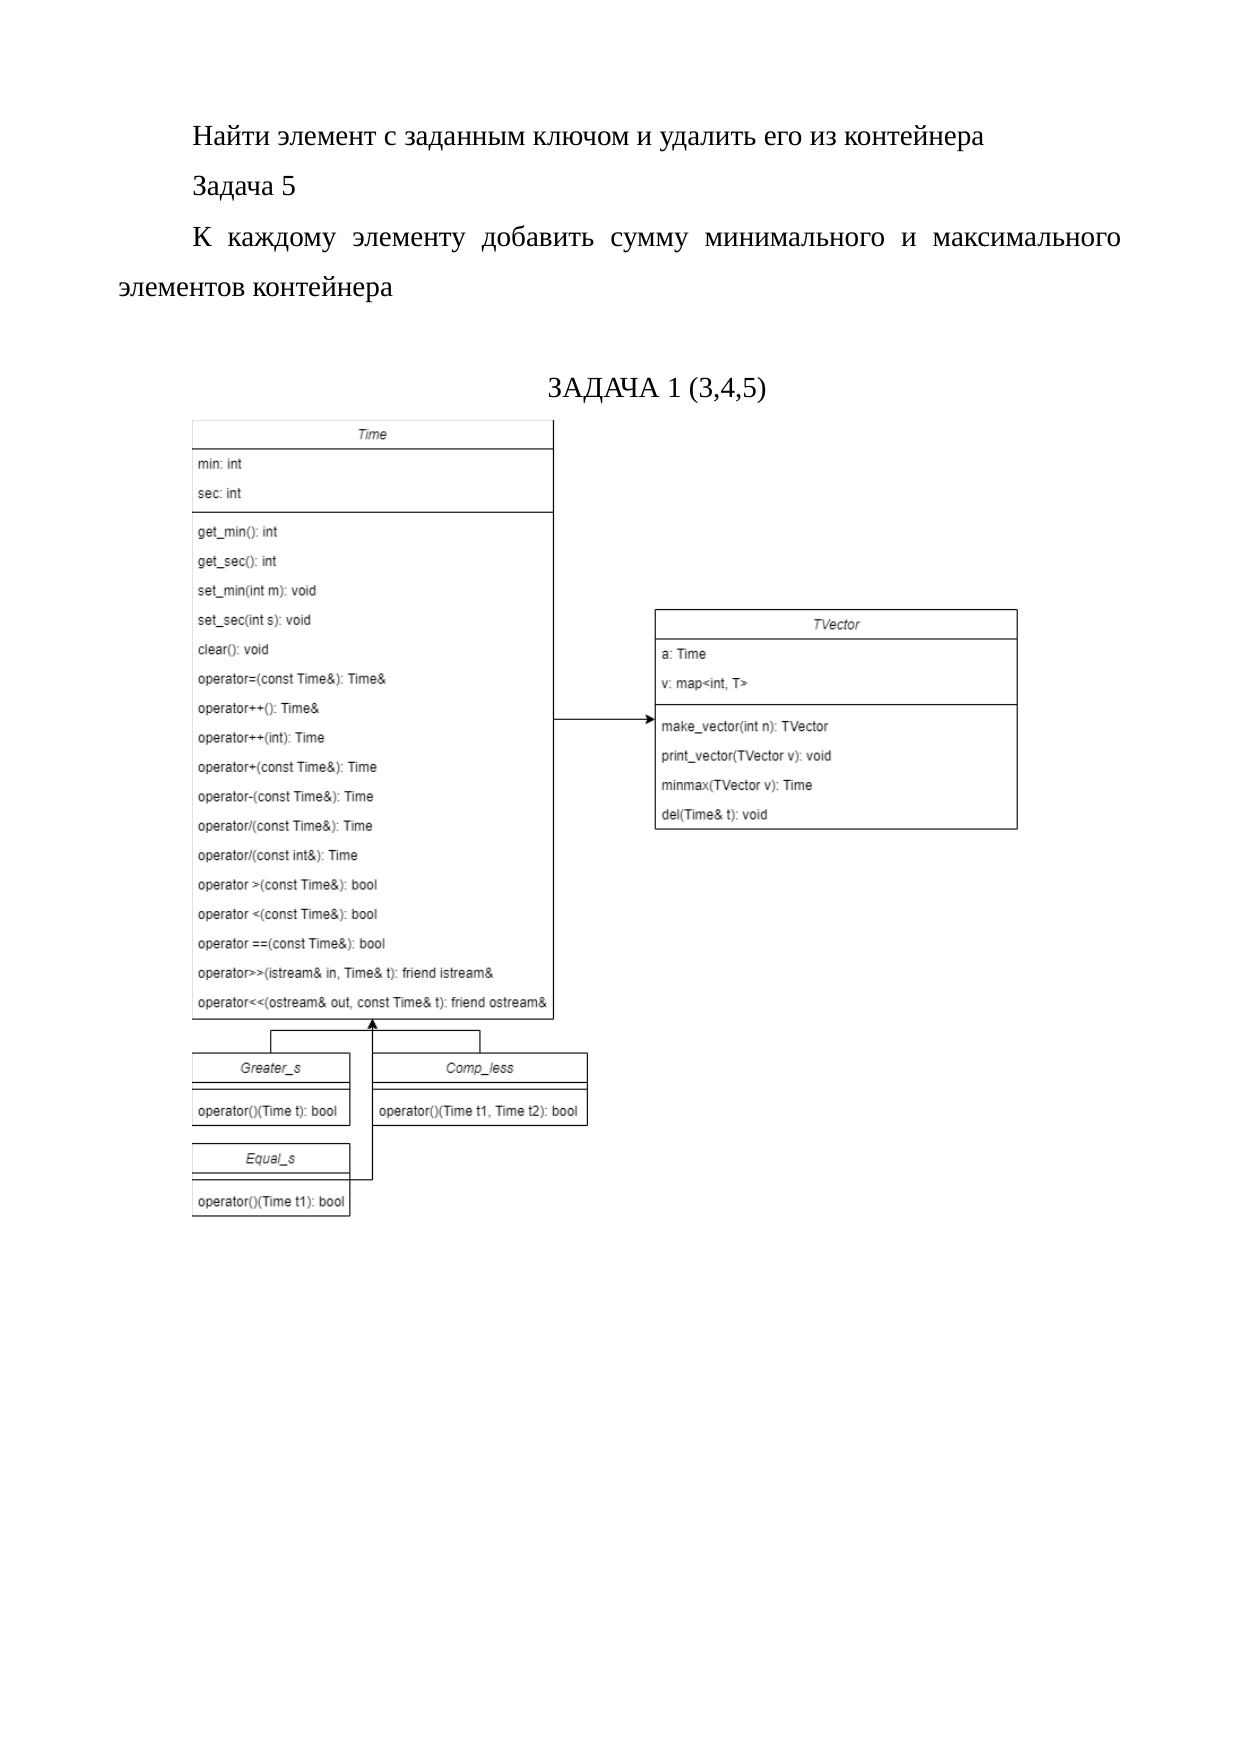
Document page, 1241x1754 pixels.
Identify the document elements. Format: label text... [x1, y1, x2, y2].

text ЗАДАЧА 1 (3,4,5) [118, 370, 1122, 403]
picture [192, 420, 1019, 1220]
text К каждому элементу добавить сумму минимального и максимального элементов контейнера [118, 219, 1122, 303]
text Задача 5 [118, 168, 1122, 202]
text Найти элемент с заданным ключом и удалить его из контейнера [118, 118, 1122, 152]
